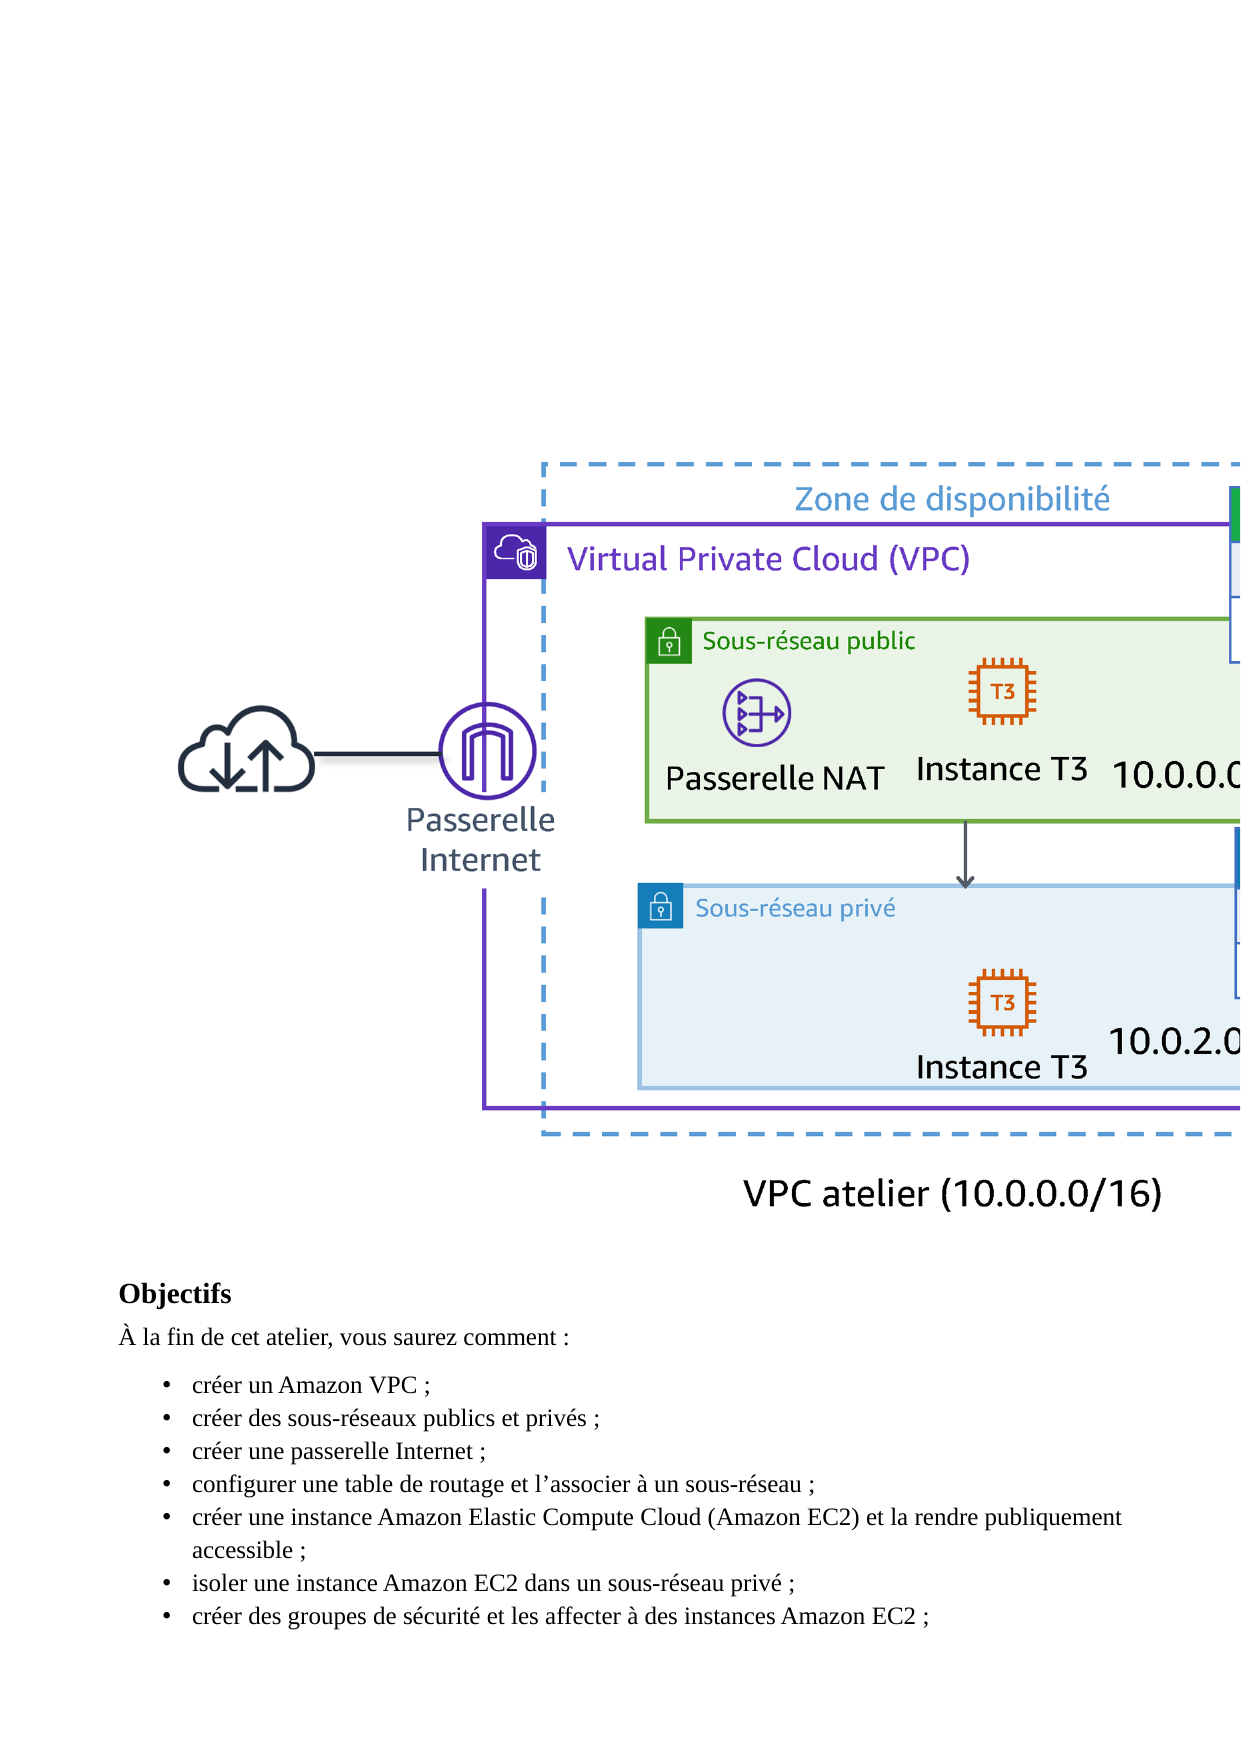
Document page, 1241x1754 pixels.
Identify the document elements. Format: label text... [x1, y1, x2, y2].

text À la fin de cet atelier, vous saurez comment : [118, 1322, 1122, 1351]
list créer des groupes de sécurité et les affecter à des instances Amazon EC2 ; [162, 1601, 1122, 1630]
list créer des sous-réseaux publics et privés ; [162, 1403, 1122, 1432]
list isoler une instance Amazon EC2 dans un sous-réseau privé ; [162, 1568, 1122, 1597]
subtitle Objectifs [118, 1276, 1122, 1310]
picture [118, 118, 1241, 1243]
list créer un Amazon VPC ; [162, 1370, 1122, 1399]
list créer une passerelle Internet ; [162, 1436, 1122, 1465]
list créer une instance Amazon Elastic Compute Cloud (Amazon EC2) et la rendre publiquement accessible ; [162, 1502, 1122, 1564]
list configurer une table de routage et l’associer à un sous-réseau ; [162, 1469, 1122, 1498]
